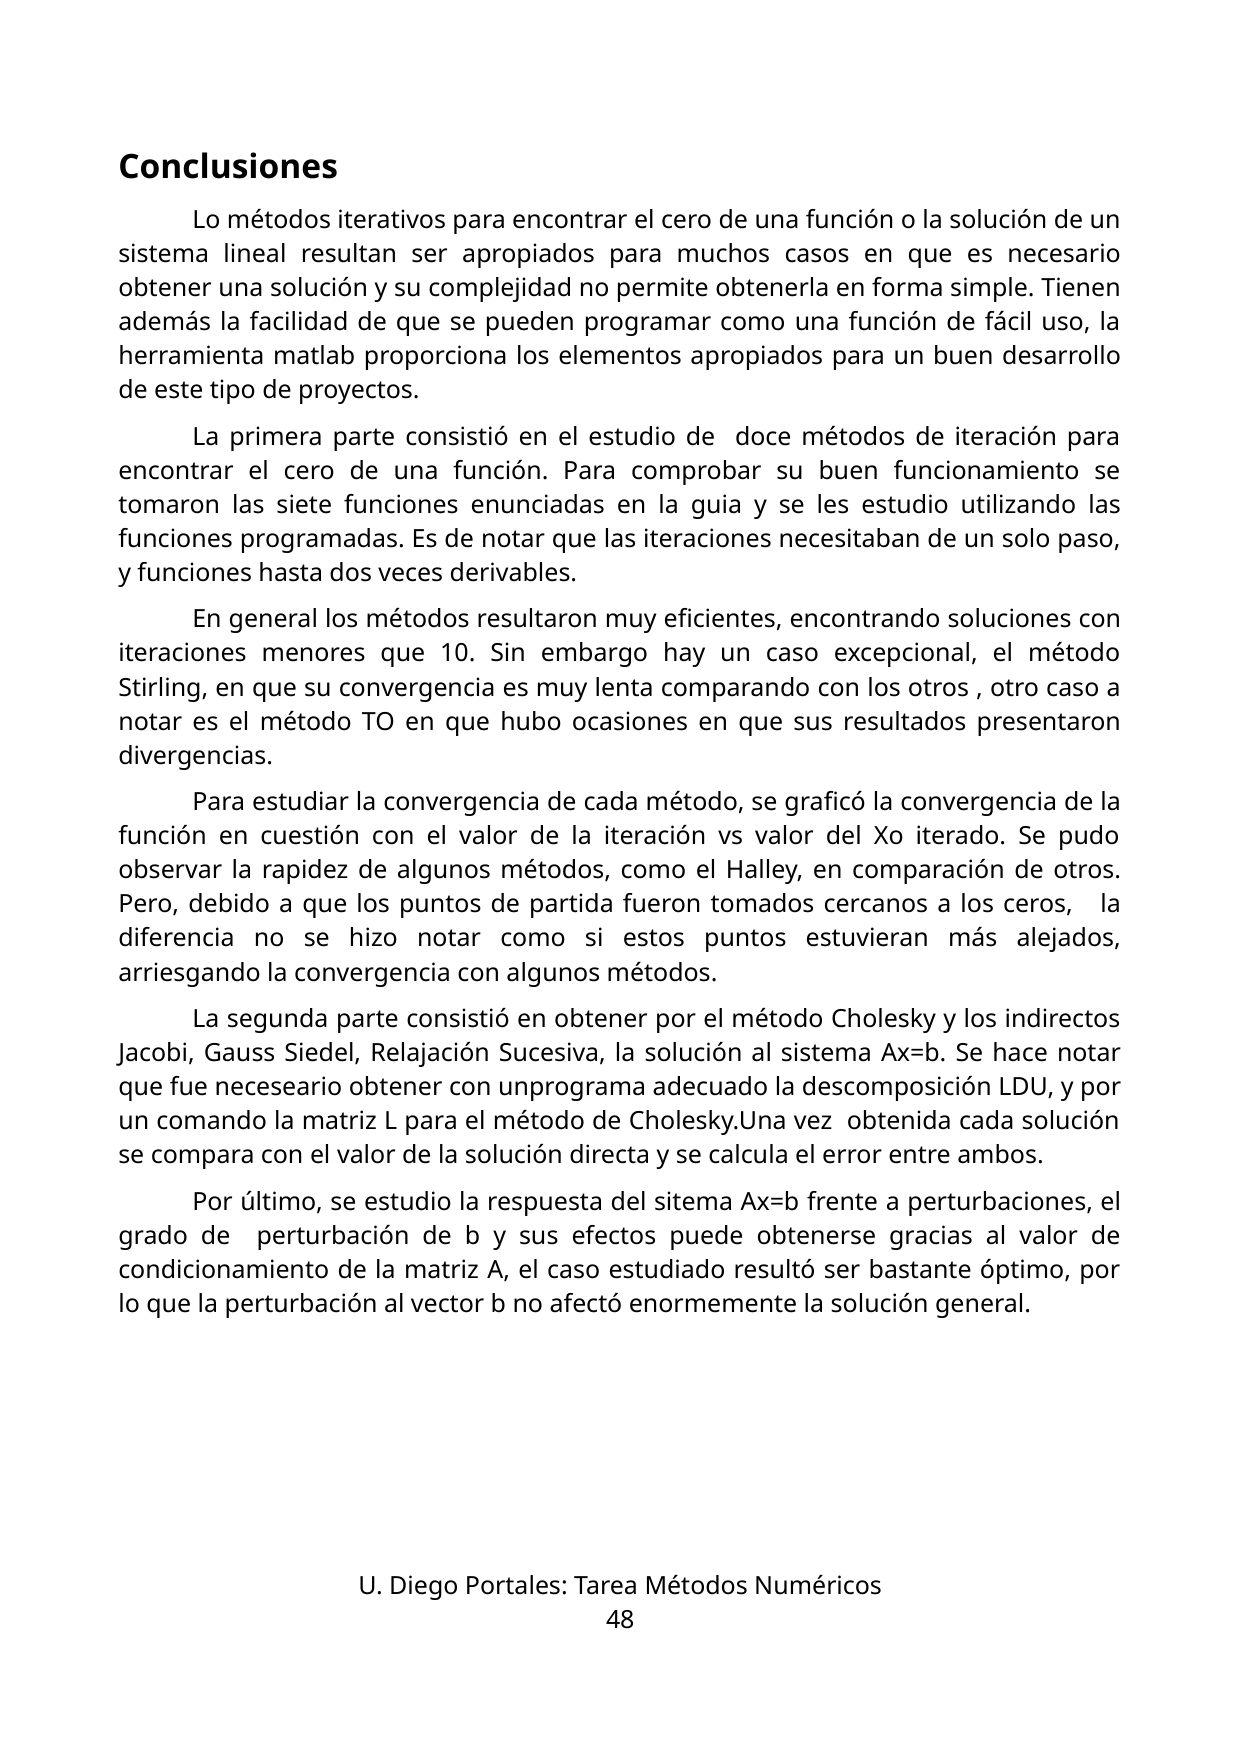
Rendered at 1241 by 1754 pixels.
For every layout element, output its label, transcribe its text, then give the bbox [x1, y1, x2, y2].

text La primera parte consistió en el estudio de doce métodos de iteración para encontrar el cero de una función. Para comprobar su buen funcionamiento se tomaron las siete funciones enunciadas en la guia y se les estudio utilizando las funciones programadas. Es de notar que las iteraciones necesitaban de un solo paso, y funciones hasta dos veces derivables. [118, 418, 1122, 588]
text Por último, se estudio la respuesta del sitema Ax=b frente a perturbaciones, el grado de perturbación de b y sus efectos puede obtenerse gracias al valor de condicionamiento de la matriz A, el caso estudiado resultó ser bastante óptimo, por lo que la perturbación al vector b no afectó enormemente la solución general. [118, 1183, 1122, 1320]
text La segunda parte consistió en obtener por el método Cholesky y los indirectos Jacobi, Gauss Siedel, Relajación Sucesiva, la solución al sistema Ax=b. Se hace notar que fue neceseario obtener con unprograma adecuado la descomposición LDU, y por un comando la matriz L para el método de Cholesky.Una vez obtenida cada solución se compara con el valor de la solución directa y se calcula el error entre ambos. [118, 1001, 1122, 1171]
text Lo métodos iterativos para encontrar el cero de una función o la solución de un sistema lineal resultan ser apropiados para muchos casos en que es necesario obtener una solución y su complejidad no permite obtenerla en forma simple. Tienen además la facilidad de que se pueden programar como una función de fácil uso, la herramienta matlab proporciona los elementos apropiados para un buen desarrollo de este tipo de proyectos. [118, 201, 1122, 406]
subtitle Conclusiones [118, 143, 1122, 189]
text En general los métodos resultaron muy eficientes, encontrando soluciones con iteraciones menores que 10. Sin embargo hay un caso excepcional, el método Stirling, en que su convergencia es muy lenta comparando con los otros , otro caso a notar es el método TO en que hubo ocasiones en que sus resultados presentaron divergencias. [118, 601, 1122, 771]
text Para estudiar la convergencia de cada método, se graficó la convergencia de la función en cuestión con el valor de la iteración vs valor del Xo iterado. Se pudo observar la rapidez de algunos métodos, como el Halley, en comparación de otros. Pero, debido a que los puntos de partida fueron tomados cercanos a los ceros, la diferencia no se hizo notar como si estos puntos estuvieran más alejados, arriesgando la convergencia con algunos métodos. [118, 784, 1122, 988]
